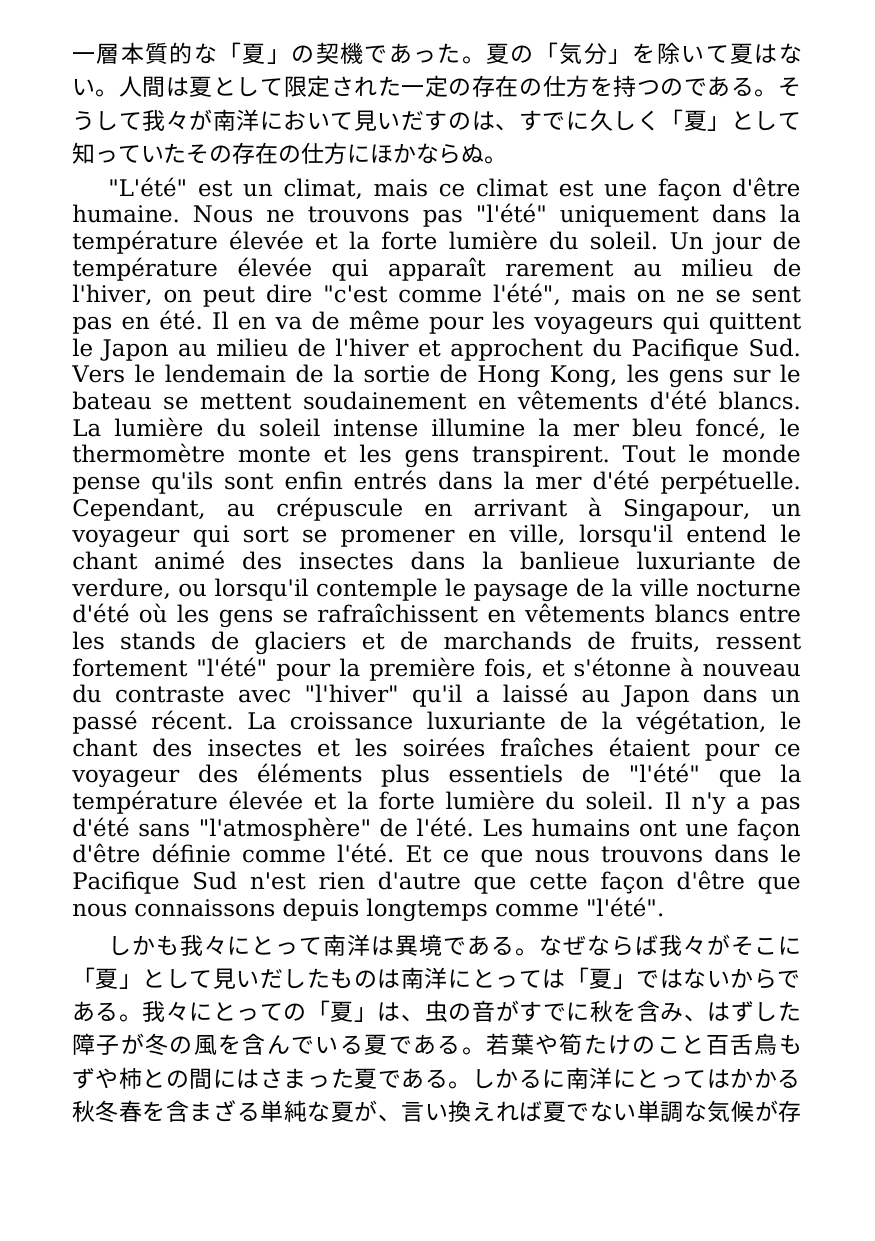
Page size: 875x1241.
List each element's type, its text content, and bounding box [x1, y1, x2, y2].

text しかも我々にとって南洋は異境である。なぜならば我々がそこに「夏」として見いだしたものは南洋にとっては「夏」ではないからである。我々にとっての「夏」は、虫の音がすでに秋を含み、はずした障子が冬の風を含んでいる夏である。若葉や筍たけのこと百舌鳥も ずや柿との間にはさまった夏である。しかるに南洋にとってはかかる秋冬春を含まざる単純な夏が、言い換えれば夏でない単調な気候が存 [72, 927, 802, 1127]
text 一層本質的な「夏」の契機であった。夏の「気分」を除いて夏はない。人間は夏として限定された一定の存在の仕方を持つのである。そうして我々が南洋において見いだすのは、すでに久しく「夏」として知っていたその存在の仕方にほかならぬ。 [72, 36, 802, 169]
text "L'été" est un climat, mais ce climat est une façon d'être humaine. Nous ne trouvons pas "l'été" uniquement dans la température élevée et la forte lumière du soleil. Un jour de température élevée qui apparaît rarement au milieu de l'hiver, on peut dire "c'est comme l'été", mais on ne se sent pas en été. Il en va de même pour les voyageurs qui quittent le Japon au milieu de l'hiver et approchent du Pacifique Sud. Vers le lendemain de la sortie de Hong Kong, les gens sur le bateau se mettent soudainement en vêtements d'été blancs. La lumière du soleil intense illumine la mer bleu foncé, le thermomètre monte et les gens transpirent. Tout le monde pense qu'ils sont enfin entrés dans la mer d'été perpétuelle. Cependant, au crépuscule en arrivant à Singapour, un voyageur qui sort se promener en ville, lorsqu'il entend le chant animé des insectes dans la banlieue luxuriante de verdure, ou lorsqu'il contemple le paysage de la ville nocturne d'été où les gens se rafraîchissent en vêtements blancs entre les stands de glaciers et de marchands de fruits, ressent fortement "l'été" pour la première fois, et s'étonne à nouveau du contraste avec "l'hiver" qu'il a laissé au Japon dans un passé récent. La croissance luxuriante de la végétation, le chant des insectes et les soirées fraîches étaient pour ce voyageur des éléments plus essentiels de "l'été" que la température élevée et la forte lumière du soleil. Il n'y a pas d'été sans "l'atmosphère" de l'été. Les humains ont une façon d'être définie comme l'été. Et ce que nous trouvons dans le Pacifique Sud n'est rien d'autre que cette façon d'être que nous connaissons depuis longtemps comme "l'été". [72, 175, 802, 922]
